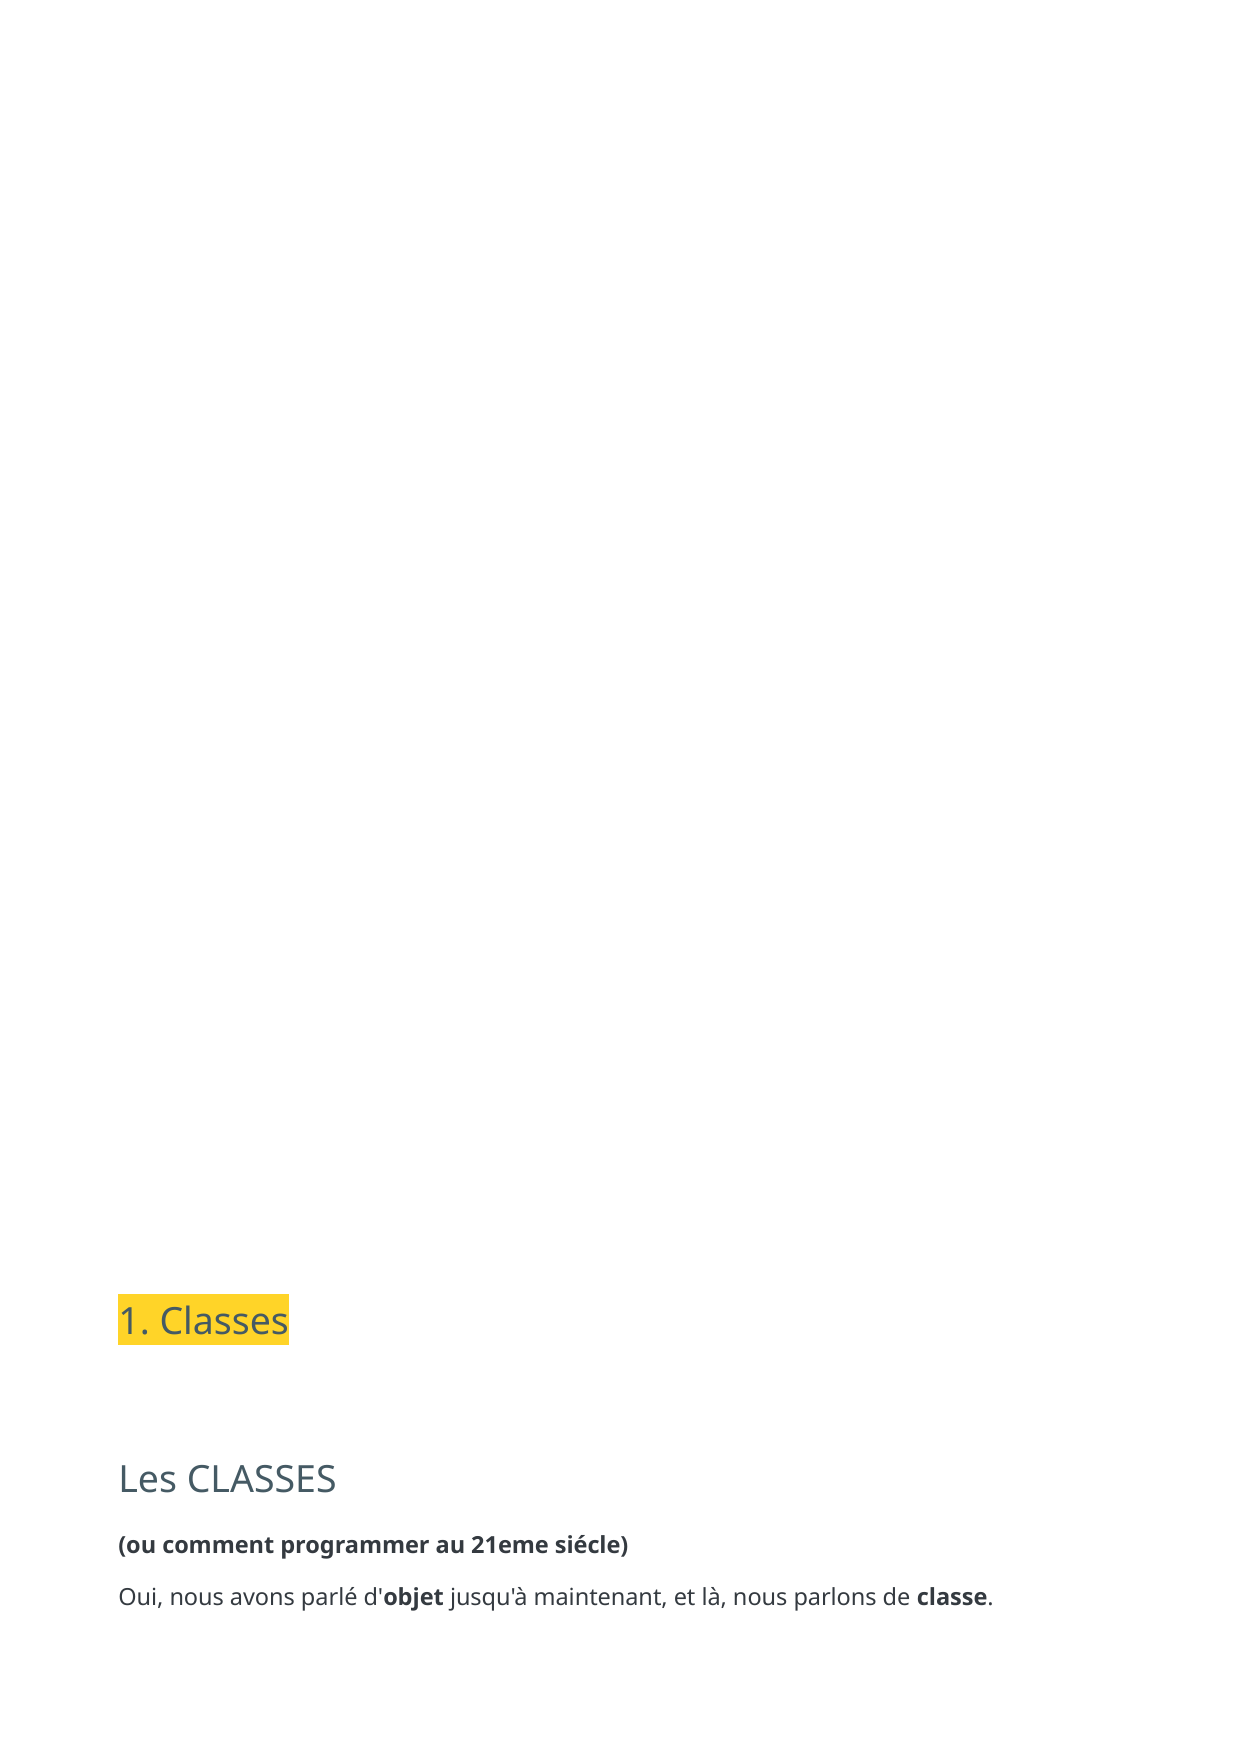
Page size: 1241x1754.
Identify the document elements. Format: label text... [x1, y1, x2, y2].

text Oui, nous avons parlé d'objet jusqu'à maintenant, et là, nous parlons de classe. [118, 1580, 1122, 1612]
subtitle 1. Classes [118, 1294, 1122, 1345]
text (ou comment programmer au 21eme siécle) [118, 1528, 1122, 1561]
subtitle Les CLASSES [118, 1453, 1122, 1504]
